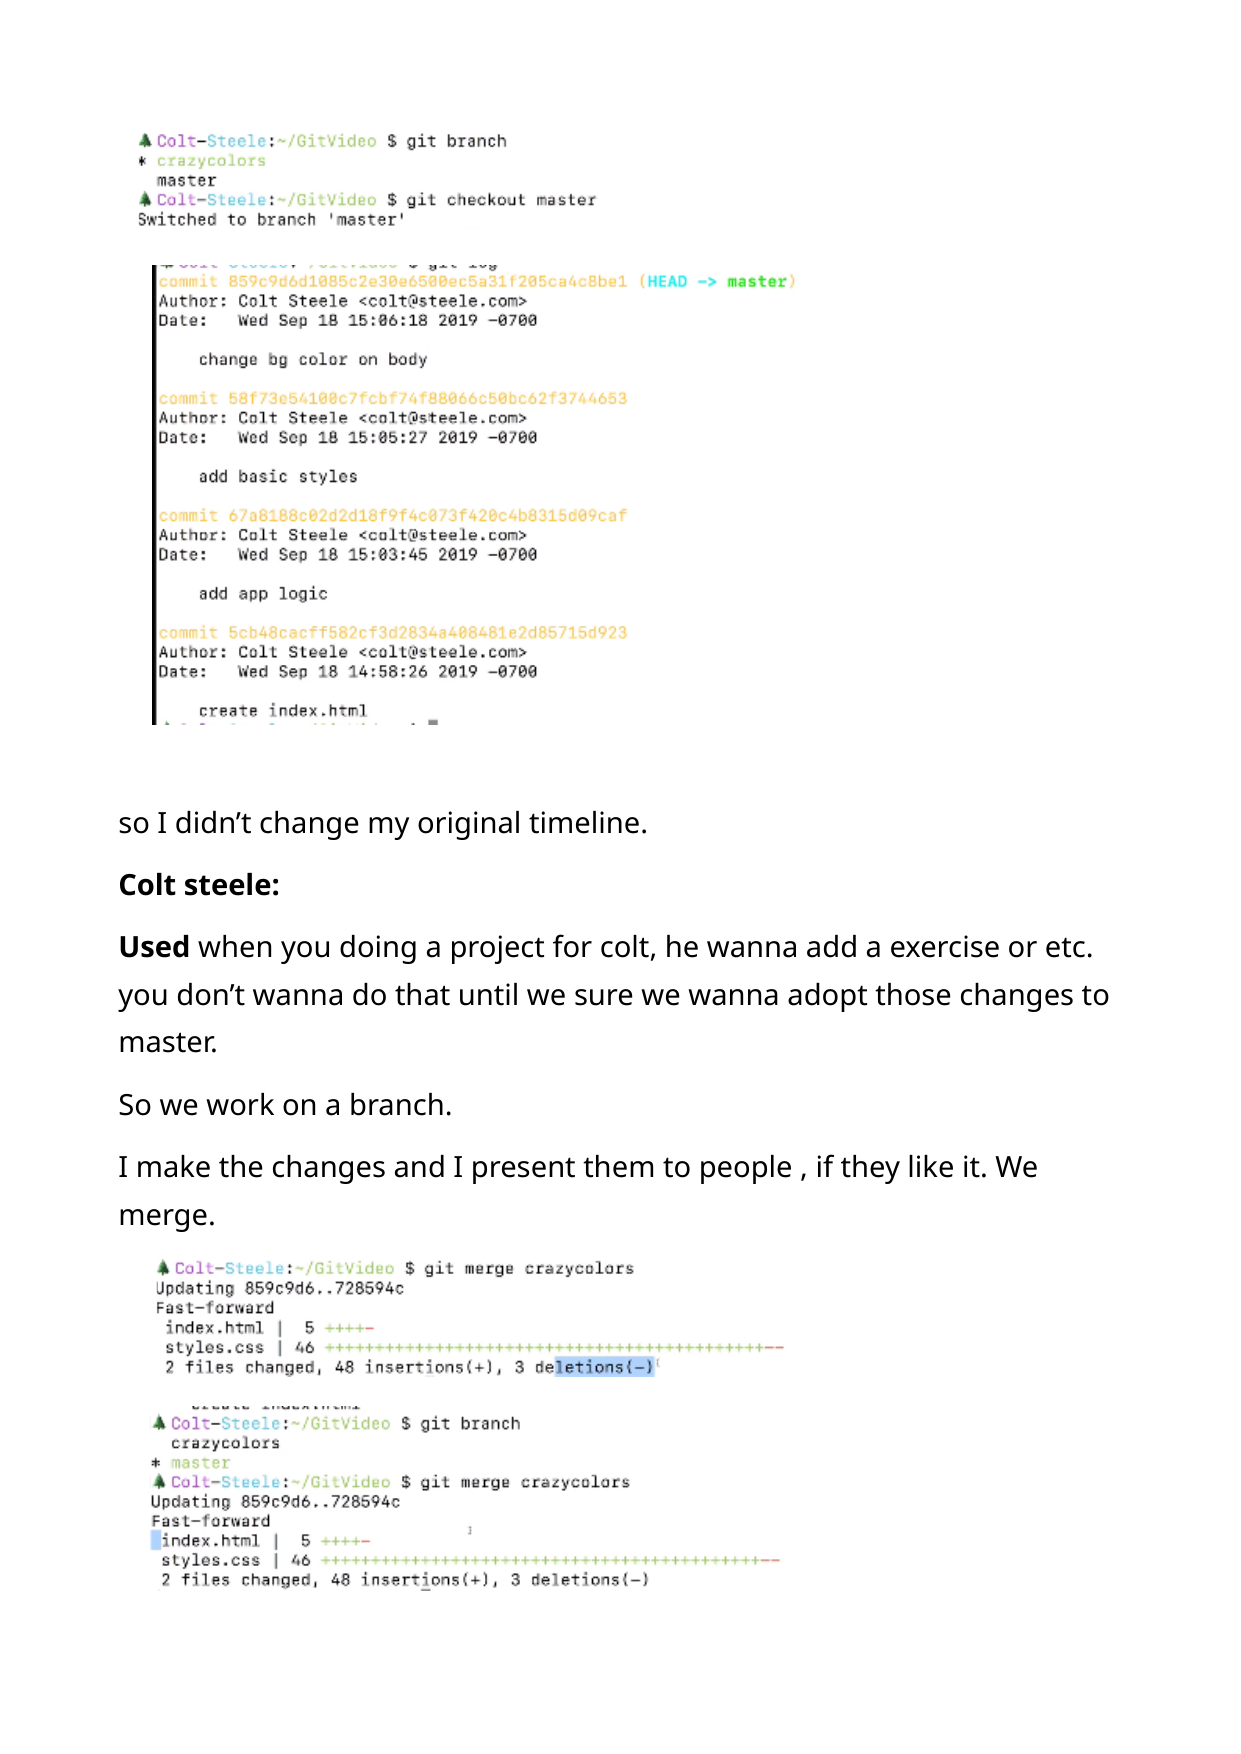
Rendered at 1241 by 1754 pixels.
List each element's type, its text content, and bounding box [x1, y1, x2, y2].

picture [149, 1406, 819, 1591]
text I make the changes and I present them to people , if they like it. We merge. [118, 1146, 1122, 1233]
text Colt steele: [118, 864, 1122, 904]
text Used when you doing a project for colt, he wanna add a exercise or etc. you don’t wanna do that until we sure we wanna adopt those changes to master. [118, 927, 1122, 1061]
text so I didn’t change my original timeline. [118, 802, 1122, 842]
text So we work on a branch. [118, 1084, 1122, 1124]
picture [138, 133, 630, 229]
picture [156, 1256, 859, 1377]
picture [152, 265, 857, 725]
